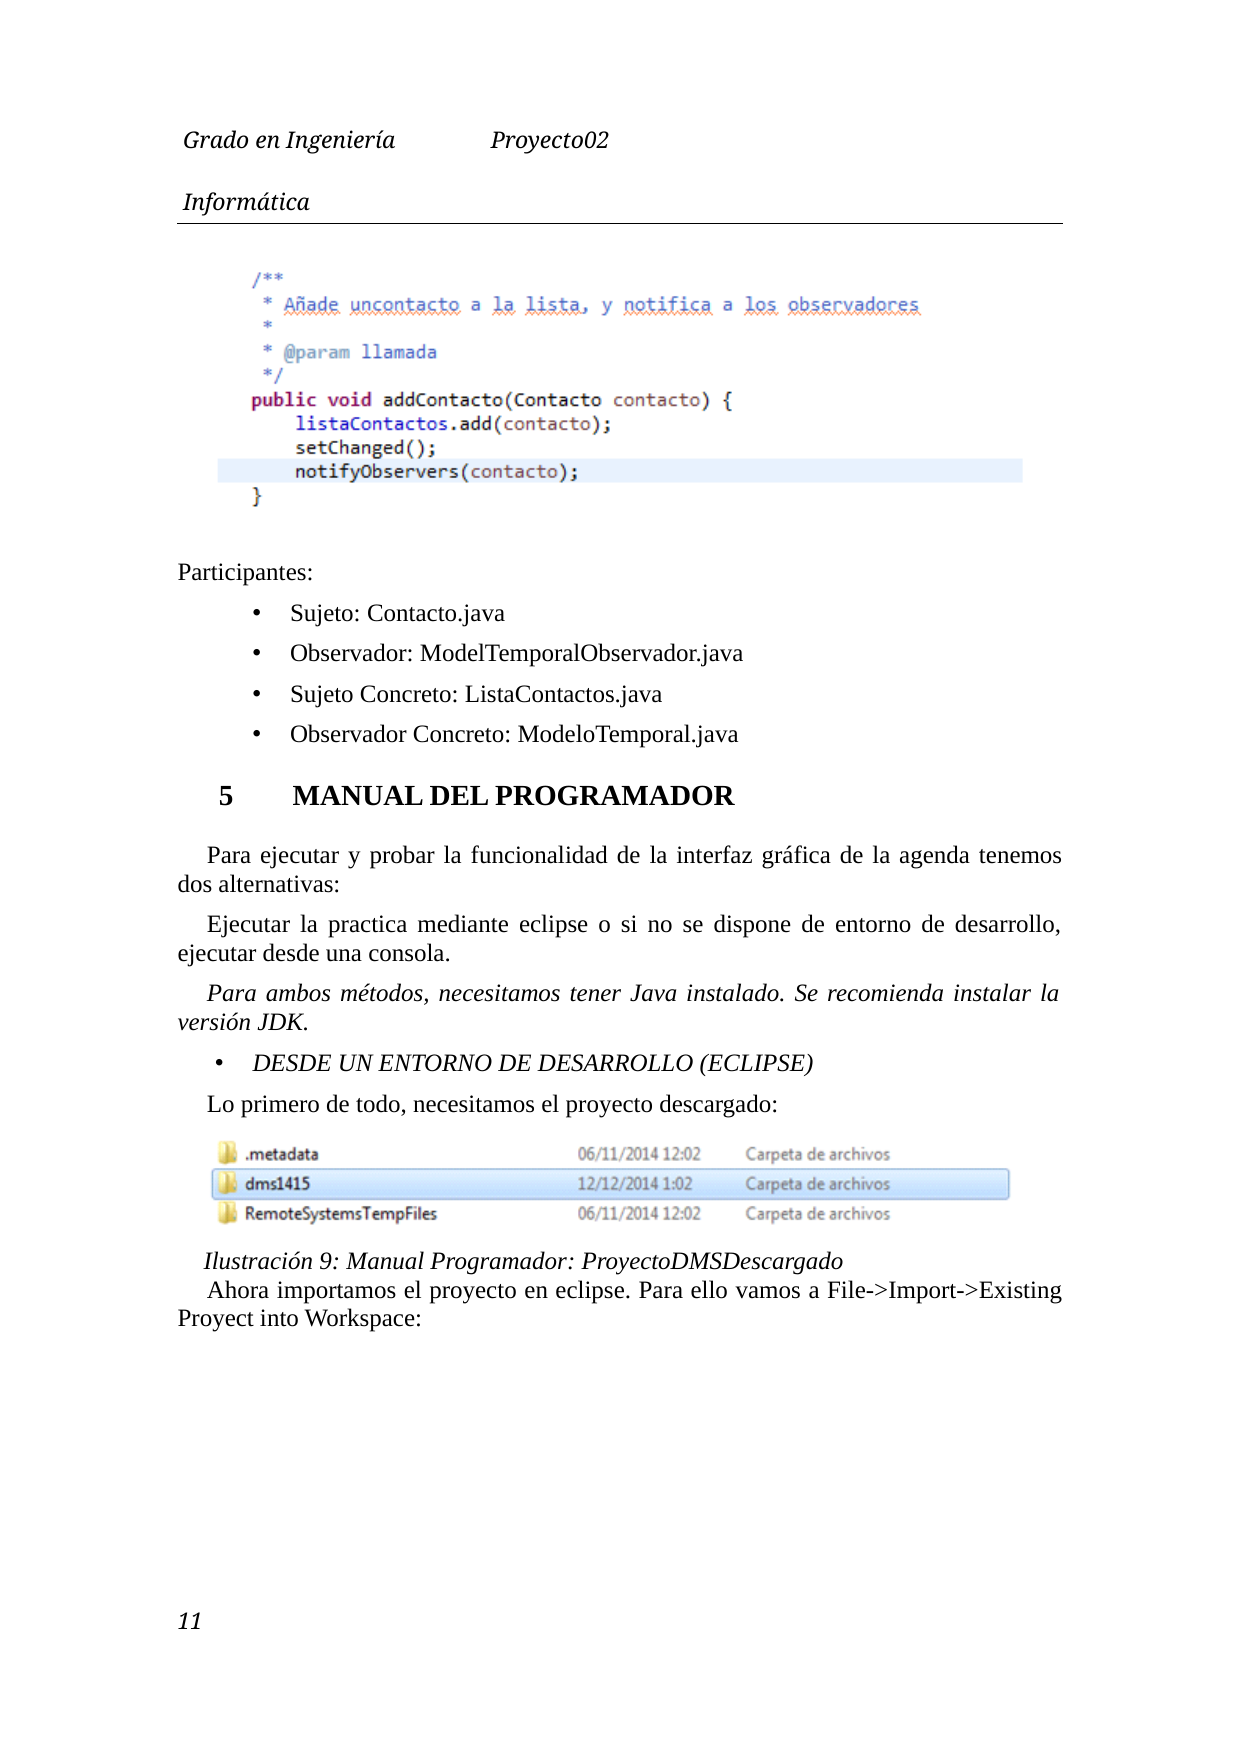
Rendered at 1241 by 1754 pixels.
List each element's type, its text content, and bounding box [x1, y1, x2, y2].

text Lo primero de todo, necesitamos el proyecto descargado: [177, 1089, 1063, 1118]
list Sujeto Concreto: ListaContactos.java [252, 679, 1063, 708]
text Para ejecutar y probar la funcionalidad de la interfaz gráfica de la agenda tenemos dos alternativas: [177, 840, 1063, 897]
list Observador Concreto: ModeloTemporal.java [252, 719, 1063, 748]
text Para ambos métodos, necesitamos tener Java instalado. Se recomienda instalar la versión JDK. [177, 978, 1063, 1036]
list DESDE UN ENTORNO DE DESARROLLO (ECLIPSE) [215, 1048, 1063, 1077]
text Ahora importamos el proyecto en eclipse. Para ello vamos a File->Import->Existing Proyect into Workspace: [177, 1261, 1063, 1332]
list Sujeto: Contacto.java [252, 598, 1063, 627]
list Observador: ModelTemporalObservador.java [252, 638, 1063, 667]
text Participantes: [177, 557, 1063, 586]
text Ilustración 9: Manual Programador: ProyectoDMSDescargado [203, 1246, 1037, 1275]
text Ejecutar la practica mediante eclipse o si no se dispone de entorno de desarrollo, ejecutar desde una consola. [177, 909, 1063, 967]
subtitle Manual del programador [218, 778, 1063, 811]
